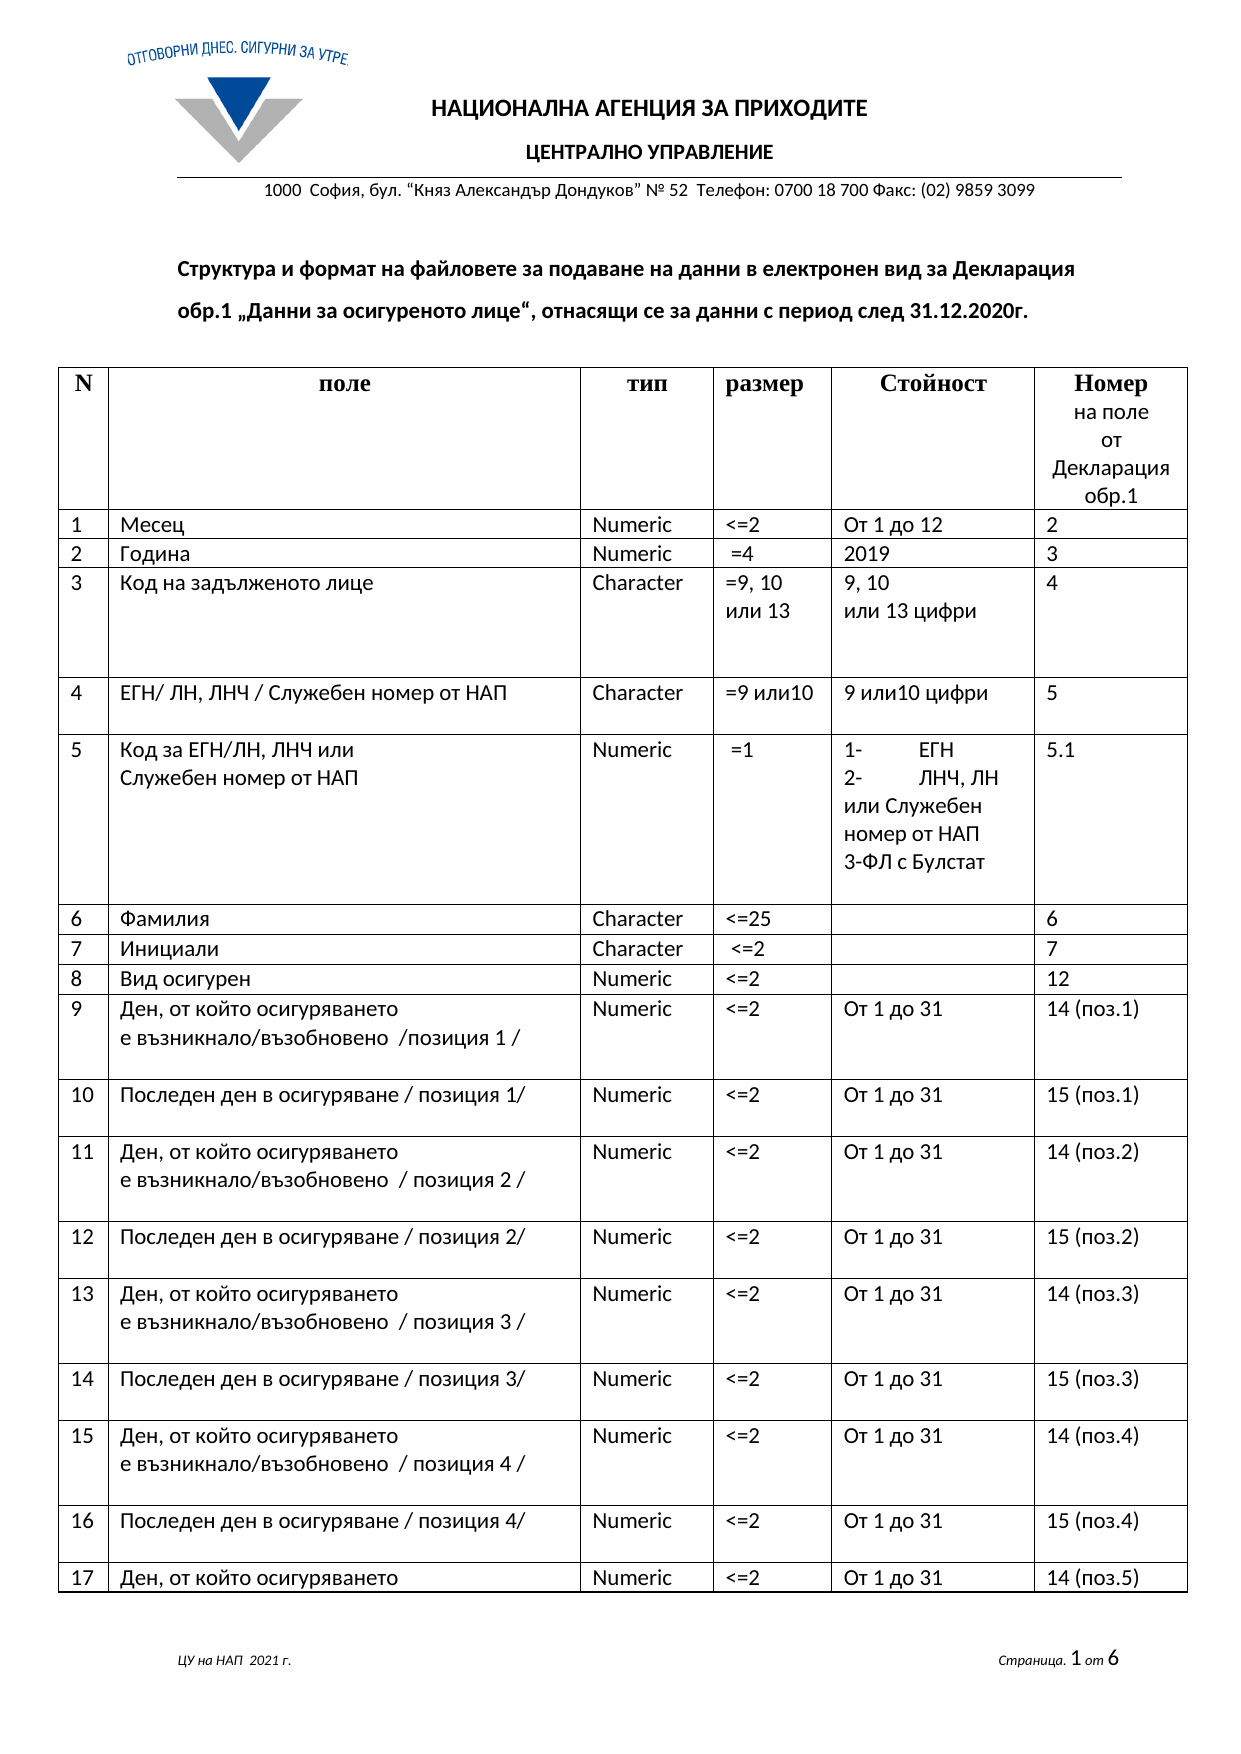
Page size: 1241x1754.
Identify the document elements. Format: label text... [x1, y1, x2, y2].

table_cell От 1 до 31 [832, 1563, 1034, 1591]
table_cell Код на задълженото лице [109, 568, 580, 677]
table_cell 1 [59, 510, 108, 538]
table_cell 14 (поз.4) [1035, 1421, 1187, 1505]
table_cell Character [581, 905, 713, 933]
table_cell [832, 905, 1034, 933]
picture [127, 41, 349, 163]
table_cell 14 (поз.3) [1035, 1279, 1187, 1363]
table_cell 3 [59, 568, 108, 677]
table_cell Numeric [581, 539, 713, 567]
table_cell Ден, от който осигуряването е възникнало/възобновено /позиция 1 / [109, 995, 580, 1079]
table_cell Ден, от който осигуряването е възникнало/възобновено / позиция 3 / [109, 1279, 580, 1363]
table_cell Numeric [581, 1080, 713, 1136]
table_cell Character [581, 568, 713, 677]
table_cell Вид осигурен [109, 965, 580, 993]
table_cell Ден, от който осигуряването [109, 1563, 580, 1591]
table_cell Ден, от който осигуряването е възникнало/възобновено / позиция 2 / [109, 1137, 580, 1221]
table_cell <=2 [714, 1563, 831, 1591]
table_cell Инициали [109, 935, 580, 963]
table_cell От 1 до 31 [832, 1421, 1034, 1505]
table_cell <=2 [714, 1080, 831, 1136]
table_cell ЕГН ЛНЧ, ЛН или Служебен номер от НАП 3-ФЛ с Булстат [832, 735, 1034, 903]
table_header Стойност [832, 368, 1034, 509]
table_cell 5 [1035, 678, 1187, 734]
table_cell Numeric [581, 1279, 713, 1363]
table_cell 7 [1035, 935, 1187, 963]
table_cell <=2 [714, 1222, 831, 1278]
table_header Номер на поле от Декларация обр.1 [1035, 368, 1187, 509]
table_cell 14 (поз.2) [1035, 1137, 1187, 1221]
table_cell Numeric [581, 1137, 713, 1221]
table_cell Numeric [581, 965, 713, 993]
table_cell <=2 [714, 965, 831, 993]
table_header No ъвайла. [59, 368, 108, 509]
table_cell 5 [59, 735, 108, 903]
table_cell От 1 до 12 [832, 510, 1034, 538]
table_cell Numeric [581, 510, 713, 538]
table_cell Numeric [581, 1364, 713, 1420]
table_header тип [581, 368, 713, 509]
table_cell Последен ден в осигуряване / позиция 2/ [109, 1222, 580, 1278]
table_cell 5.1 [1035, 735, 1187, 903]
table_cell <=2 [714, 995, 831, 1079]
table_cell От 1 до 31 [832, 1364, 1034, 1420]
table_cell Numeric [581, 1563, 713, 1591]
table_cell 12 [59, 1222, 108, 1278]
table_cell От 1 до 31 [832, 1137, 1034, 1221]
table_cell =1 [714, 735, 831, 903]
table_cell От 1 до 31 [832, 995, 1034, 1079]
table_cell 14 (поз.1) [1035, 995, 1187, 1079]
table_cell Месец [109, 510, 580, 538]
table_cell 9, 10 или 13 цифри [832, 568, 1034, 677]
table_cell 15 (поз.1) [1035, 1080, 1187, 1136]
table_cell 11 [59, 1137, 108, 1221]
table_cell Последен ден в осигуряване / позиция 1/ [109, 1080, 580, 1136]
table_cell Numeric [581, 1506, 713, 1562]
table_cell <=25 [714, 905, 831, 933]
table_cell От 1 до 31 [832, 1506, 1034, 1562]
table_cell 2019 [832, 539, 1034, 567]
table_cell 17 [59, 1563, 108, 1591]
table_cell [832, 965, 1034, 993]
text Структура и формат на файловете за подаване на данни в електронен вид за Декларация обр.1 „Данни за осигуреното лице“, отнасящи се за данни с период след 31.12.2020г. [177, 254, 1122, 324]
table_cell Numeric [581, 1421, 713, 1505]
table_cell <=2 [714, 1279, 831, 1363]
table_cell 14 (поз.5) [1035, 1563, 1187, 1591]
table_cell 15 (поз.4) [1035, 1506, 1187, 1562]
table_header размер [714, 368, 831, 509]
table_cell 4 [59, 678, 108, 734]
table_cell 9 или10 цифри [832, 678, 1034, 734]
table_cell Numeric [581, 735, 713, 903]
table_cell <=2 [714, 1506, 831, 1562]
table_cell Character [581, 935, 713, 963]
table_cell 6 [59, 905, 108, 933]
table_cell Последен ден в осигуряване / позиция 4/ [109, 1506, 580, 1562]
table_cell 12 [1035, 965, 1187, 993]
table_cell <=2 [714, 510, 831, 538]
table_cell 14 [59, 1364, 108, 1420]
table_cell От 1 до 31 [832, 1222, 1034, 1278]
table_cell <=2 [714, 1137, 831, 1221]
table_header поле [109, 368, 580, 509]
table_cell 4 [1035, 568, 1187, 677]
table_cell От 1 до 31 [832, 1279, 1034, 1363]
table_cell <=2 [714, 935, 831, 963]
table_cell 7 [59, 935, 108, 963]
table_cell =4 [714, 539, 831, 567]
table_cell <=2 [714, 1421, 831, 1505]
table_cell 15 (поз.2) [1035, 1222, 1187, 1278]
table_cell 6 [1035, 905, 1187, 933]
table_cell 13 [59, 1279, 108, 1363]
table_cell Код за ЕГН/ЛН, ЛНЧ или Служебен номер от НАП [109, 735, 580, 903]
table_cell 16 [59, 1506, 108, 1562]
table_cell Фамилия [109, 905, 580, 933]
table_cell Година [109, 539, 580, 567]
table_cell Character [581, 678, 713, 734]
table_cell 15 (поз.3) [1035, 1364, 1187, 1420]
table_cell <=2 [714, 1364, 831, 1420]
table_cell [832, 935, 1034, 963]
table_cell 2 [59, 539, 108, 567]
table_cell Ден, от който осигуряването е възникнало/възобновено / позиция 4 / [109, 1421, 580, 1505]
table_cell 10 [59, 1080, 108, 1136]
table_cell =9 или10 [714, 678, 831, 734]
table_cell ЕГН/ ЛН, ЛНЧ / Служебен номер от НАП [109, 678, 580, 734]
table_cell Numeric [581, 1222, 713, 1278]
table_cell Последен ден в осигуряване / позиция 3/ [109, 1364, 580, 1420]
table_cell 8 [59, 965, 108, 993]
table_cell Numeric [581, 995, 713, 1079]
table_cell 2 [1035, 510, 1187, 538]
table_cell От 1 до 31 [832, 1080, 1034, 1136]
table_cell 9 [59, 995, 108, 1079]
table_cell =9, 10 или 13 [714, 568, 831, 677]
table_cell 3 [1035, 539, 1187, 567]
table_cell 15 [59, 1421, 108, 1505]
